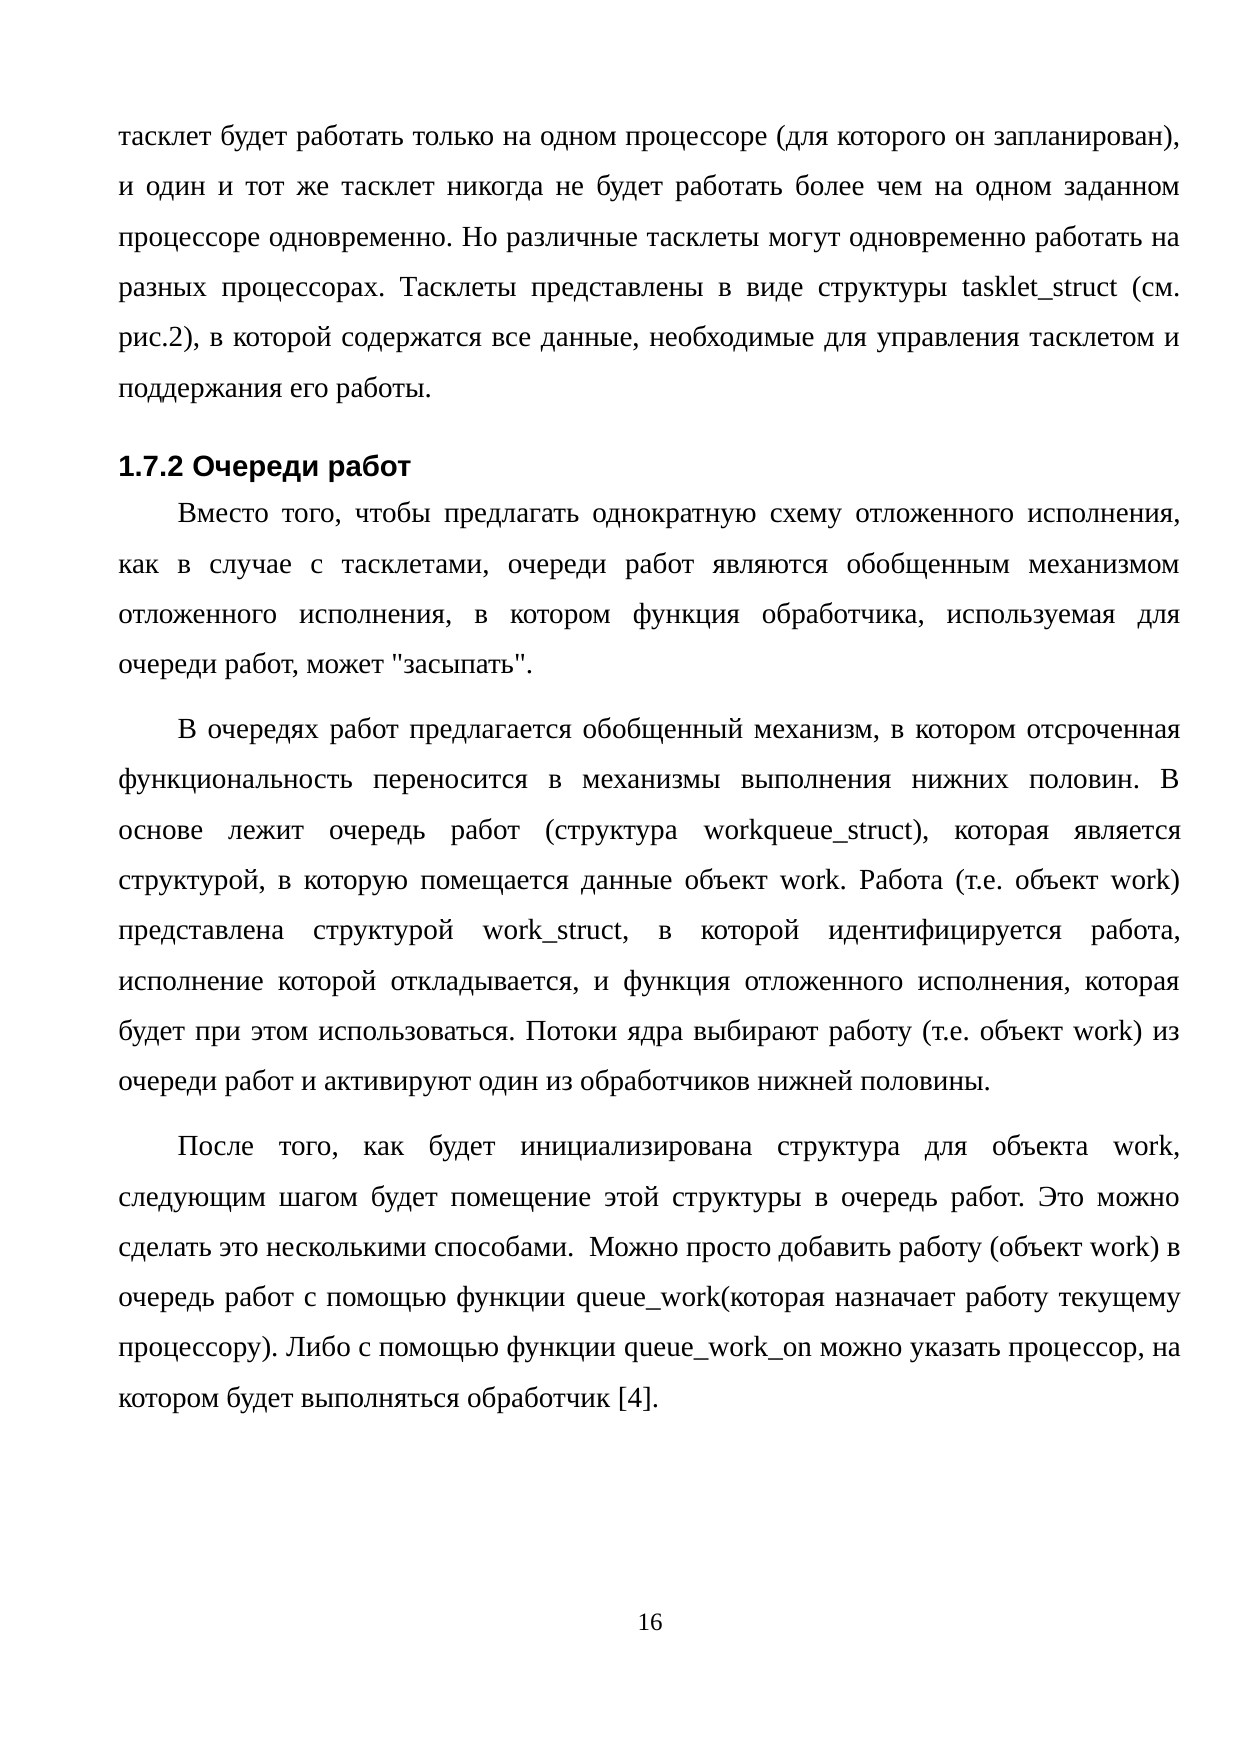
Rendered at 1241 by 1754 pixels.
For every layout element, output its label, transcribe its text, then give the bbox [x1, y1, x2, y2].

text В очередях работ предлагается обобщенный механизм, в котором отсроченная функциональность переносится в механизмы выполнения нижних половин. В основе лежит очередь работ (структура workqueue_struct), которая является структурой, в которую помещается данные объект work. Работа (т.е. объект work) представлена структурой work_struct, в которой идентифицируется работа, исполнение которой откладывается, и функция отложенного исполнения, которая будет при этом использоваться. Потоки ядра выбирают работу (т.е. объект work) из очереди работ и активируют один из обработчиков нижней половины. [118, 711, 1181, 1097]
text Вместо того, чтобы предлагать однократную схему отложенного исполнения, как в случае с тасклетами, очереди работ являются обобщенным механизмом отложенного исполнения, в котором функция обработчика, используемая для очереди работ, может "засыпать". [118, 495, 1181, 680]
text тасклет будет работать только на одном процессоре (для которого он запланирован), и один и тот же тасклет никогда не будет работать более чем на одном заданном процессоре одновременно. Но различные тасклеты могут одновременно работать на разных процессорах. Тасклеты представлены в виде структуры tasklet_struct (см. рис.2), в которой содержатся все данные, необходимые для управления тасклетом и поддержания его работы. [118, 118, 1181, 403]
text После того, как будет инициализирована структура для объекта work, следующим шагом будет помещение этой структуры в очередь работ. Это можно сделать это несколькими способами. Можно просто добавить работу (объект work) в очередь работ с помощью функции queue_work(которая назначает работу текущему процессору). Либо с помощью функции queue_work_on можно указать процессор, на котором будет выполняться обработчик [4]. [118, 1128, 1181, 1413]
subtitle Очереди работ [118, 449, 1181, 483]
